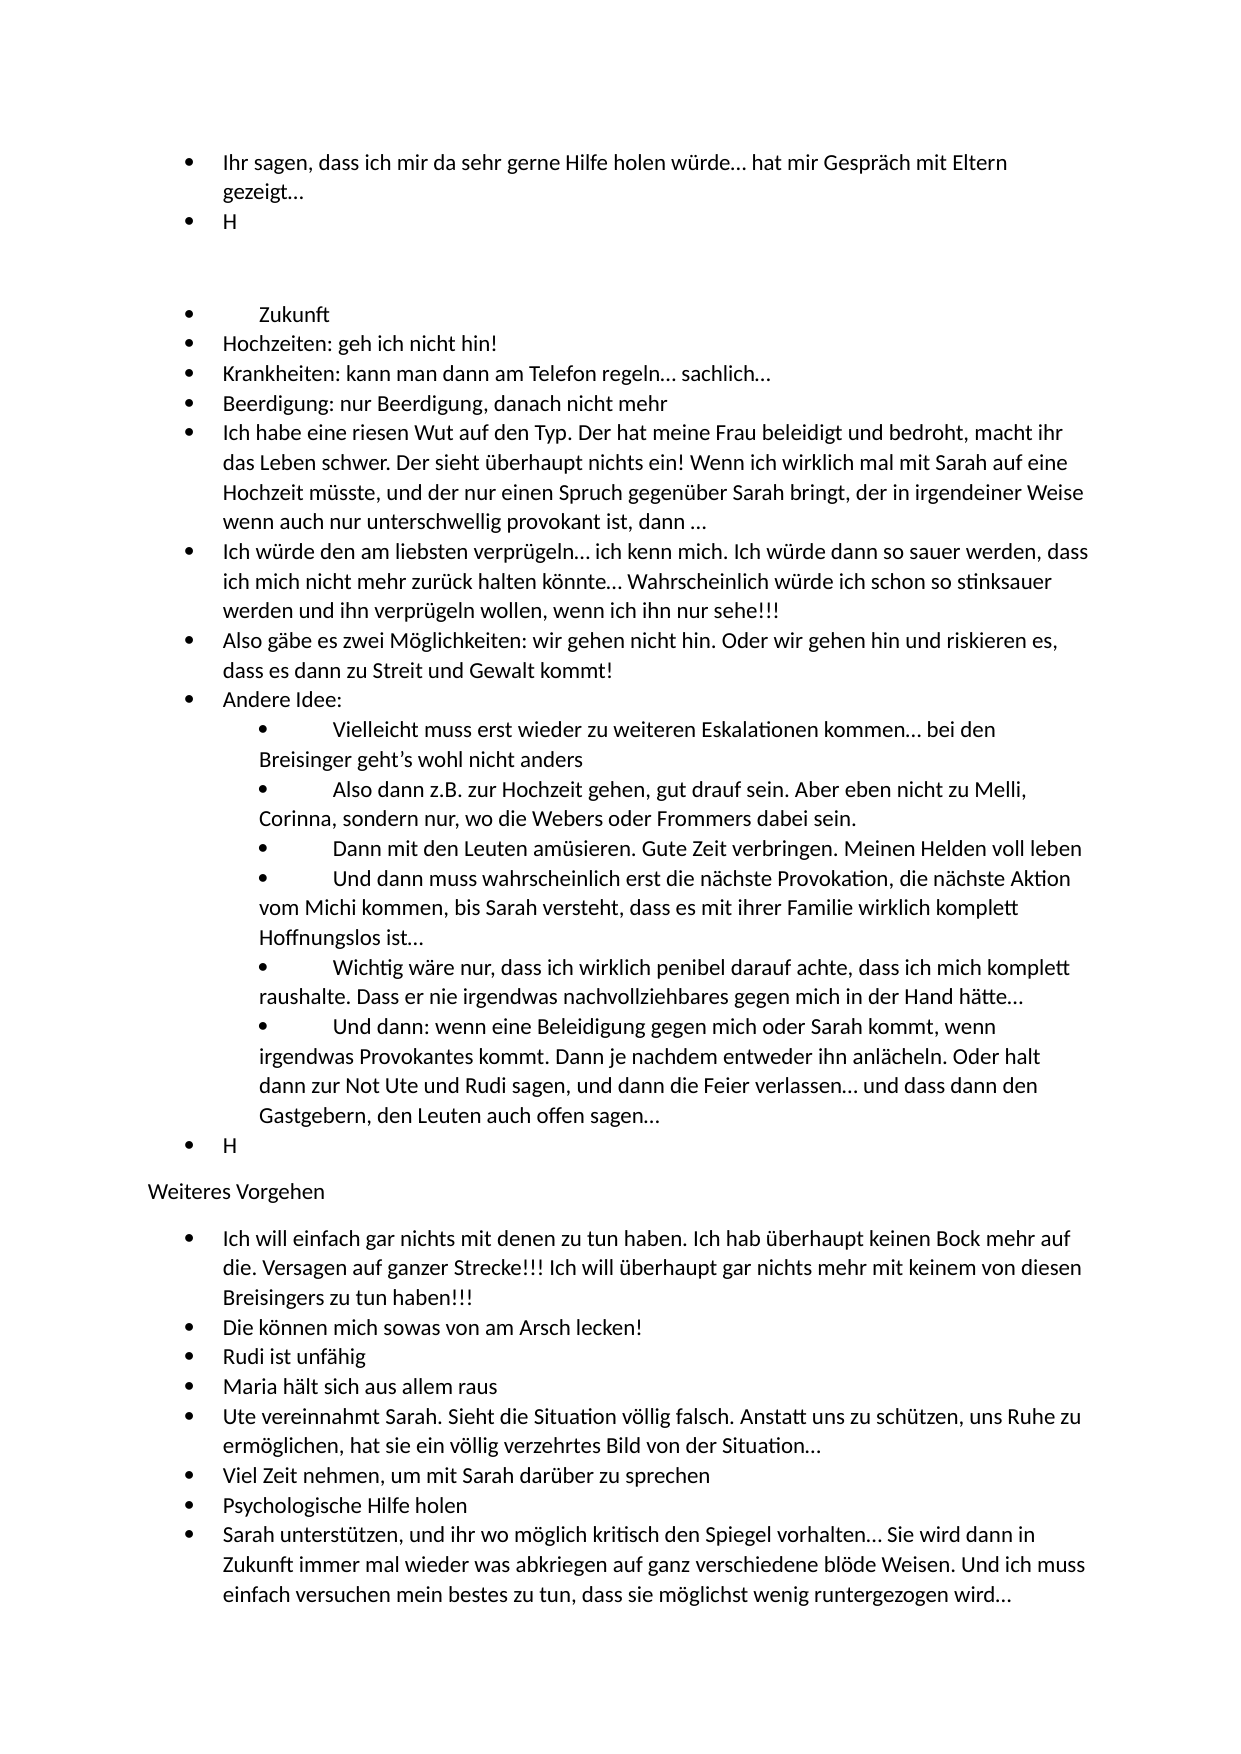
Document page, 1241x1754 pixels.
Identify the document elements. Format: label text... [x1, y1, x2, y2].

list Hochzeiten: geh ich nicht hin! [185, 329, 1093, 357]
list Andere Idee: [185, 686, 1093, 714]
list Rudi ist unfähig [185, 1342, 1093, 1370]
list H [185, 1131, 1093, 1159]
list Und dann: wenn eine Beleidigung gegen mich oder Sarah kommt, wenn irgendwas Provokantes kommt. Dann je nachdem entweder ihn anlächeln. Oder halt dann zur Not Ute und Rudi sagen, und dann die Feier verlassen… und dass dann den Gastgebern, den Leuten auch offen sagen… [259, 1012, 1093, 1129]
list Und dann muss wahrscheinlich erst die nächste Provokation, die nächste Aktion vom Michi kommen, bis Sarah versteht, dass es mit ihrer Familie wirklich komplett Hoffnungslos ist… [259, 864, 1093, 951]
list Beerdigung: nur Beerdigung, danach nicht mehr [185, 389, 1093, 417]
list Dann mit den Leuten amüsieren. Gute Zeit verbringen. Meinen Helden voll leben [259, 834, 1093, 862]
list Ihr sagen, dass ich mir da sehr gerne Hilfe holen würde… hat mir Gespräch mit Eltern gezeigt… [185, 148, 1093, 205]
list Sarah unterstützen, und ihr wo möglich kritisch den Spiegel vorhalten… Sie wird dann in Zukunft immer mal wieder was abkriegen auf ganz verschiedene blöde Weisen. Und ich muss einfach versuchen mein bestes zu tun, dass sie möglichst wenig runtergezogen wird… [185, 1521, 1093, 1608]
list Ich würde den am liebsten verprügeln… ich kenn mich. Ich würde dann so sauer werden, dass ich mich nicht mehr zurück halten könnte… Wahrscheinlich würde ich schon so stinksauer werden und ihn verprügeln wollen, wenn ich ihn nur sehe!!! [185, 537, 1093, 624]
list Wichtig wäre nur, dass ich wirklich penibel darauf achte, dass ich mich komplett raushalte. Dass er nie irgendwas nachvollziehbares gegen mich in der Hand hätte… [259, 953, 1093, 1011]
text Weiteres Vorgehen [148, 1177, 1093, 1205]
list Ich habe eine riesen Wut auf den Typ. Der hat meine Frau beleidigt und bedroht, macht ihr das Leben schwer. Der sieht überhaupt nichts ein! Wenn ich wirklich mal mit Sarah auf eine Hochzeit müsste, und der nur einen Spruch gegenüber Sarah bringt, der in irgendeiner Weise wenn auch nur unterschwellig provokant ist, dann … [185, 418, 1093, 536]
list Zukunft [185, 300, 1093, 328]
list Die können mich sowas von am Arsch lecken! [185, 1313, 1093, 1341]
list Ich will einfach gar nichts mit denen zu tun haben. Ich hab überhaupt keinen Bock mehr auf die. Versagen auf ganzer Strecke!!! Ich will überhaupt gar nichts mehr mit keinem von diesen Breisingers zu tun haben!!! [185, 1224, 1093, 1311]
list Maria hält sich aus allem raus [185, 1372, 1093, 1400]
list Also gäbe es zwei Möglichkeiten: wir gehen nicht hin. Oder wir gehen hin und riskieren es, dass es dann zu Streit und Gewalt kommt! [185, 626, 1093, 684]
list Ute vereinnahmt Sarah. Sieht die Situation völlig falsch. Anstatt uns zu schützen, uns Ruhe zu ermöglichen, hat sie ein völlig verzehrtes Bild von der Situation… [185, 1402, 1093, 1459]
list Viel Zeit nehmen, um mit Sarah darüber zu sprechen [185, 1461, 1093, 1489]
list Vielleicht muss erst wieder zu weiteren Eskalationen kommen… bei den Breisinger geht’s wohl nicht anders [259, 715, 1093, 773]
list Krankheiten: kann man dann am Telefon regeln… sachlich… [185, 359, 1093, 387]
list Psychologische Hilfe holen [185, 1491, 1093, 1519]
list Also dann z.B. zur Hochzeit gehen, gut drauf sein. Aber eben nicht zu Melli, Corinna, sondern nur, wo die Webers oder Frommers dabei sein. [259, 775, 1093, 832]
list H [185, 207, 1093, 235]
